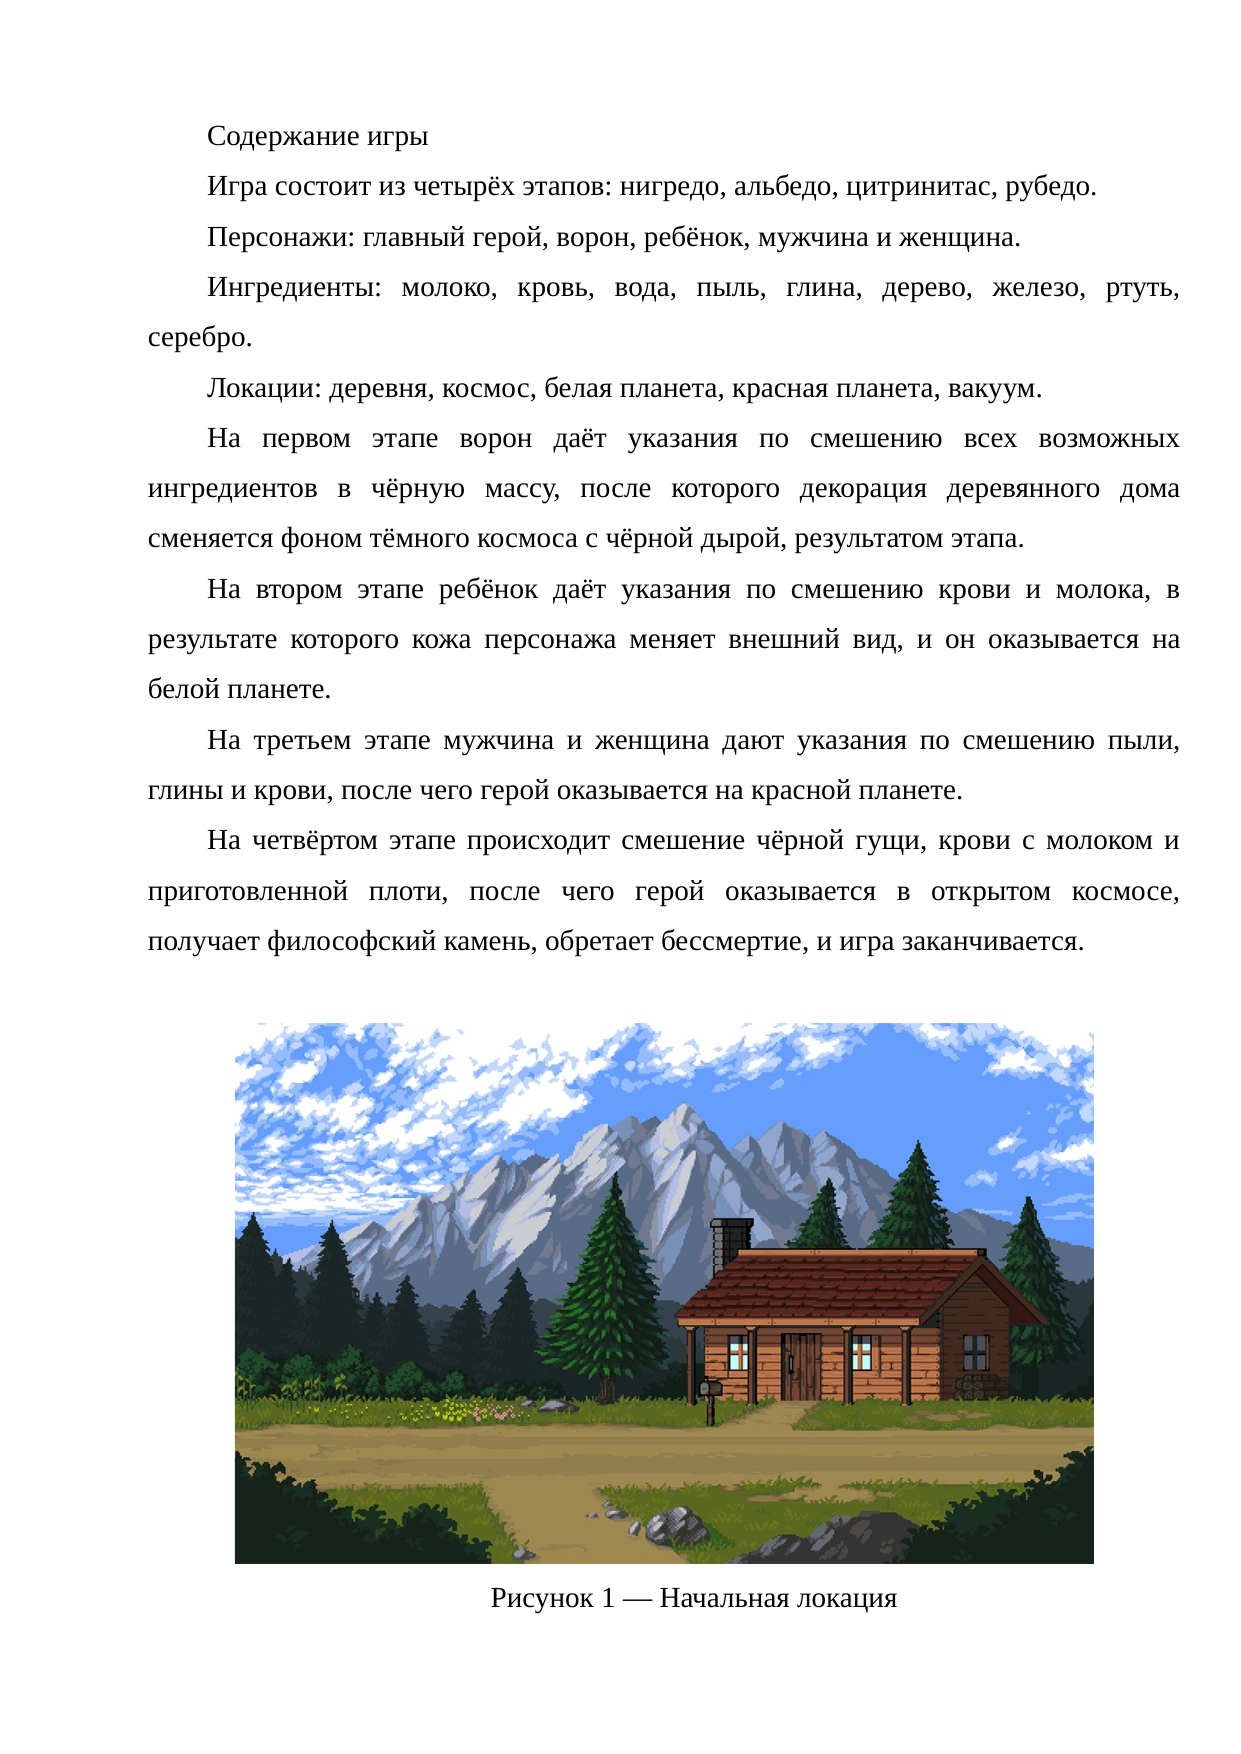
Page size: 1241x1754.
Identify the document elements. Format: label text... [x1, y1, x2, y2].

text Локации: деревня, космос, белая планета, красная планета, вакуум. [148, 370, 1181, 403]
text Ингредиенты: молоко, кровь, вода, пыль, глина, дерево, железо, ртуть, серебро. [148, 269, 1181, 353]
text Рисунок 1 — Начальная локация [148, 1024, 1181, 1613]
text На втором этапе ребёнок даёт указания по смешению крови и молока, в результате которого кожа персонажа меняет внешний вид, и он оказывается на белой планете. [148, 571, 1181, 705]
text На третьем этапе мужчина и женщина дают указания по смешению пыли, глины и крови, после чего герой оказывается на красной планете. [148, 722, 1181, 806]
text Содержание игры [148, 118, 1181, 152]
text На первом этапе ворон даёт указания по смешению всех возможных ингредиентов в чёрную массу, после которого декорация деревянного дома сменяется фоном тёмного космоса с чёрной дырой, результатом этапа. [148, 420, 1181, 554]
text Персонажи: главный герой, ворон, ребёнок, мужчина и женщина. [148, 219, 1181, 252]
text На четвёртом этапе происходит смешение чёрной гущи, крови с молоком и приготовленной плоти, после чего герой оказывается в открытом космосе, получает философский камень, обретает бессмертие, и игра заканчивается. [148, 822, 1181, 957]
text Игра состоит из четырёх этапов: нигредо, альбедо, цитринитас, рубедо. [148, 168, 1181, 202]
picture [234, 1023, 1094, 1564]
